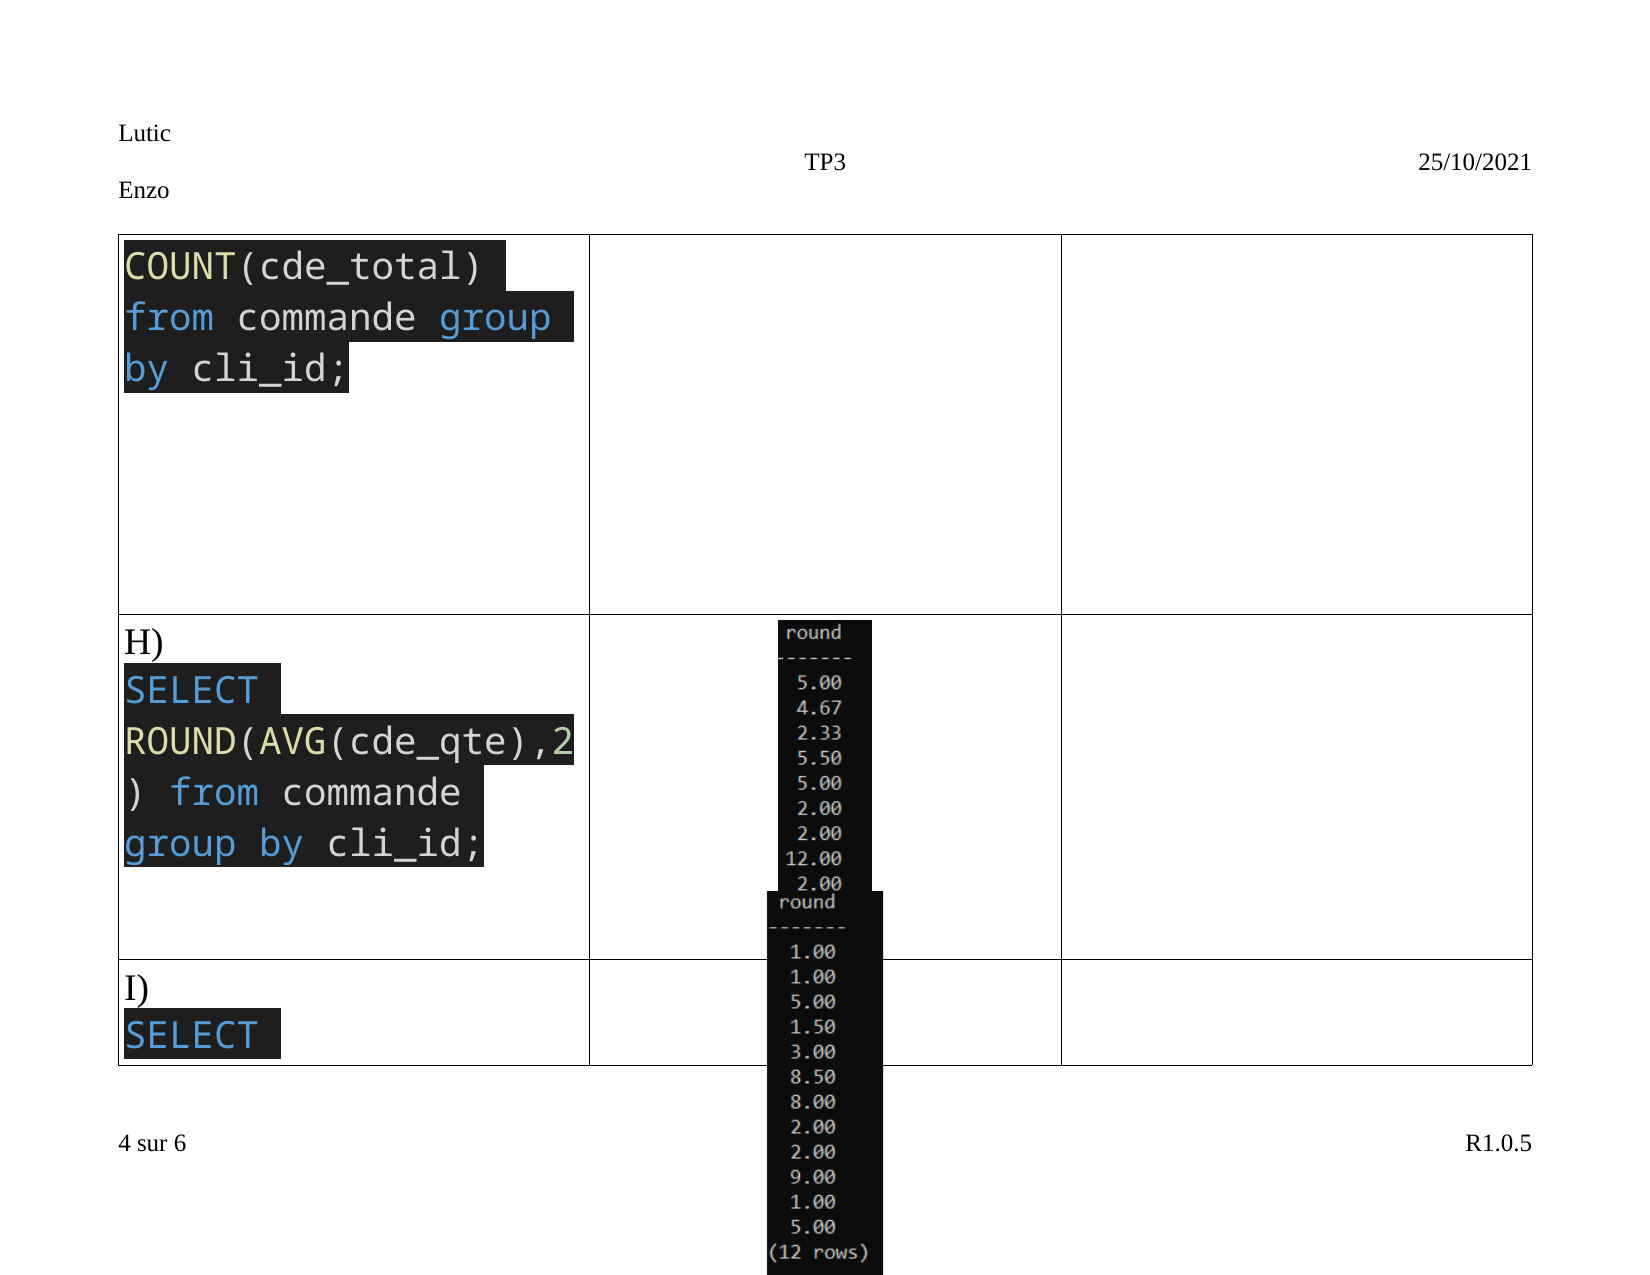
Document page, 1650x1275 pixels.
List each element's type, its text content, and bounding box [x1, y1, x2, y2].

table_cell [590, 235, 1061, 614]
table_cell [590, 615, 1061, 959]
table_cell I) SELECT [119, 960, 589, 1065]
table_cell [884, 960, 1061, 1065]
table_cell [1062, 615, 1532, 959]
table_cell [590, 960, 766, 1065]
table_cell [1062, 235, 1532, 614]
table_cell H) SELECT ROUND(AVG(cde_qte),2) from commande group by cli_id; [119, 615, 589, 959]
table_cell [1062, 960, 1532, 1065]
table_cell COUNT(cde_total) from commande group by cli_id; [119, 235, 589, 614]
picture [766, 620, 884, 1275]
